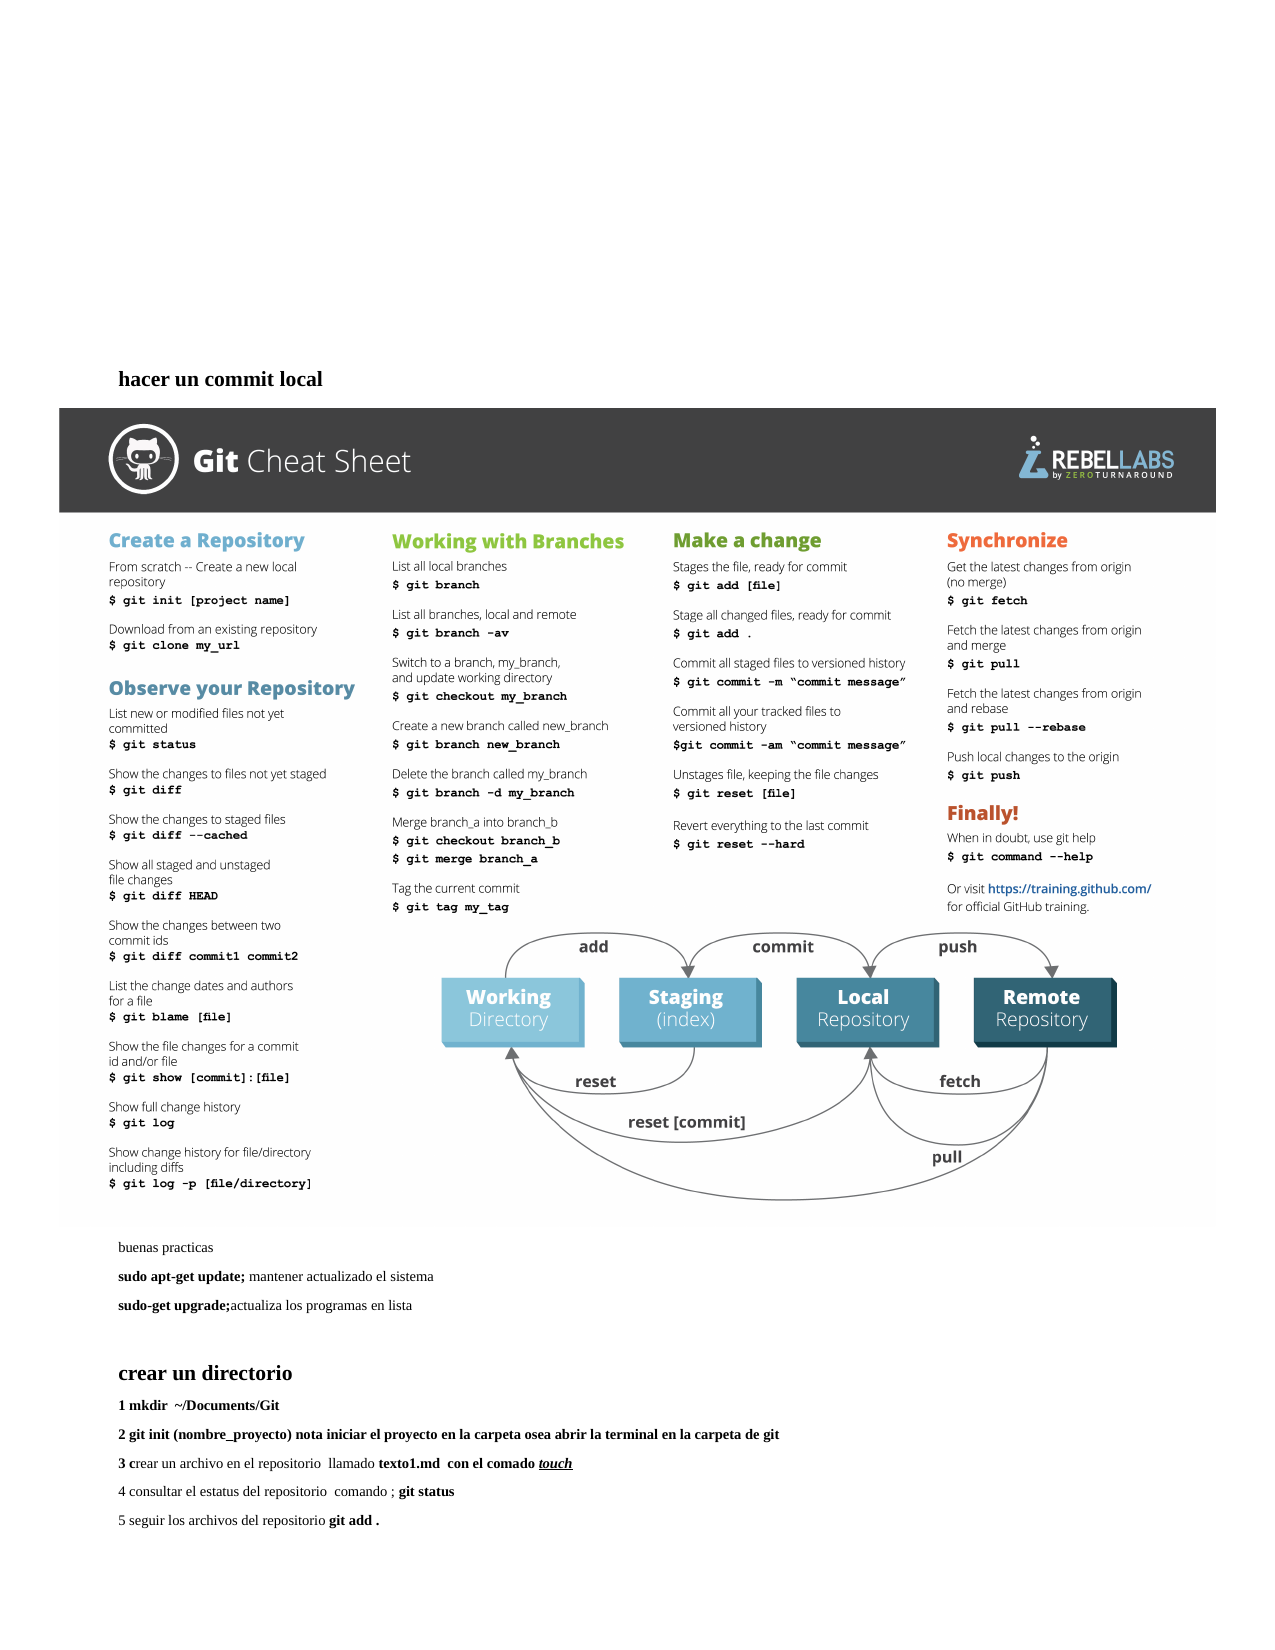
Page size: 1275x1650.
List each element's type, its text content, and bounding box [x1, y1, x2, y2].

text 4 consultar el estatus del repositorio comando ; git status [118, 1471, 1157, 1500]
text 5 seguir los archivos del repositorio git add . [118, 1500, 1157, 1529]
text sudo-get upgrade;actualiza los programas en lista [118, 1284, 1157, 1313]
text crear un directorio [118, 1342, 1157, 1385]
text 1 mkdir ~/Documents/Git [118, 1385, 1157, 1414]
text 3 crear un archivo en el repositorio llamado texto1.md con el comado touch [118, 1442, 1157, 1471]
text hacer un commit local [118, 348, 1157, 391]
text 2 git init (nombre_proyecto) nota iniciar el proyecto en la carpeta osea abrir la terminal en la carpeta de git [118, 1414, 1157, 1442]
text [118, 391, 1157, 408]
picture [59, 408, 1216, 1227]
text buenas practicas [118, 1227, 1157, 1256]
text sudo apt-get update; mantener actualizado el sistema [118, 1256, 1157, 1284]
